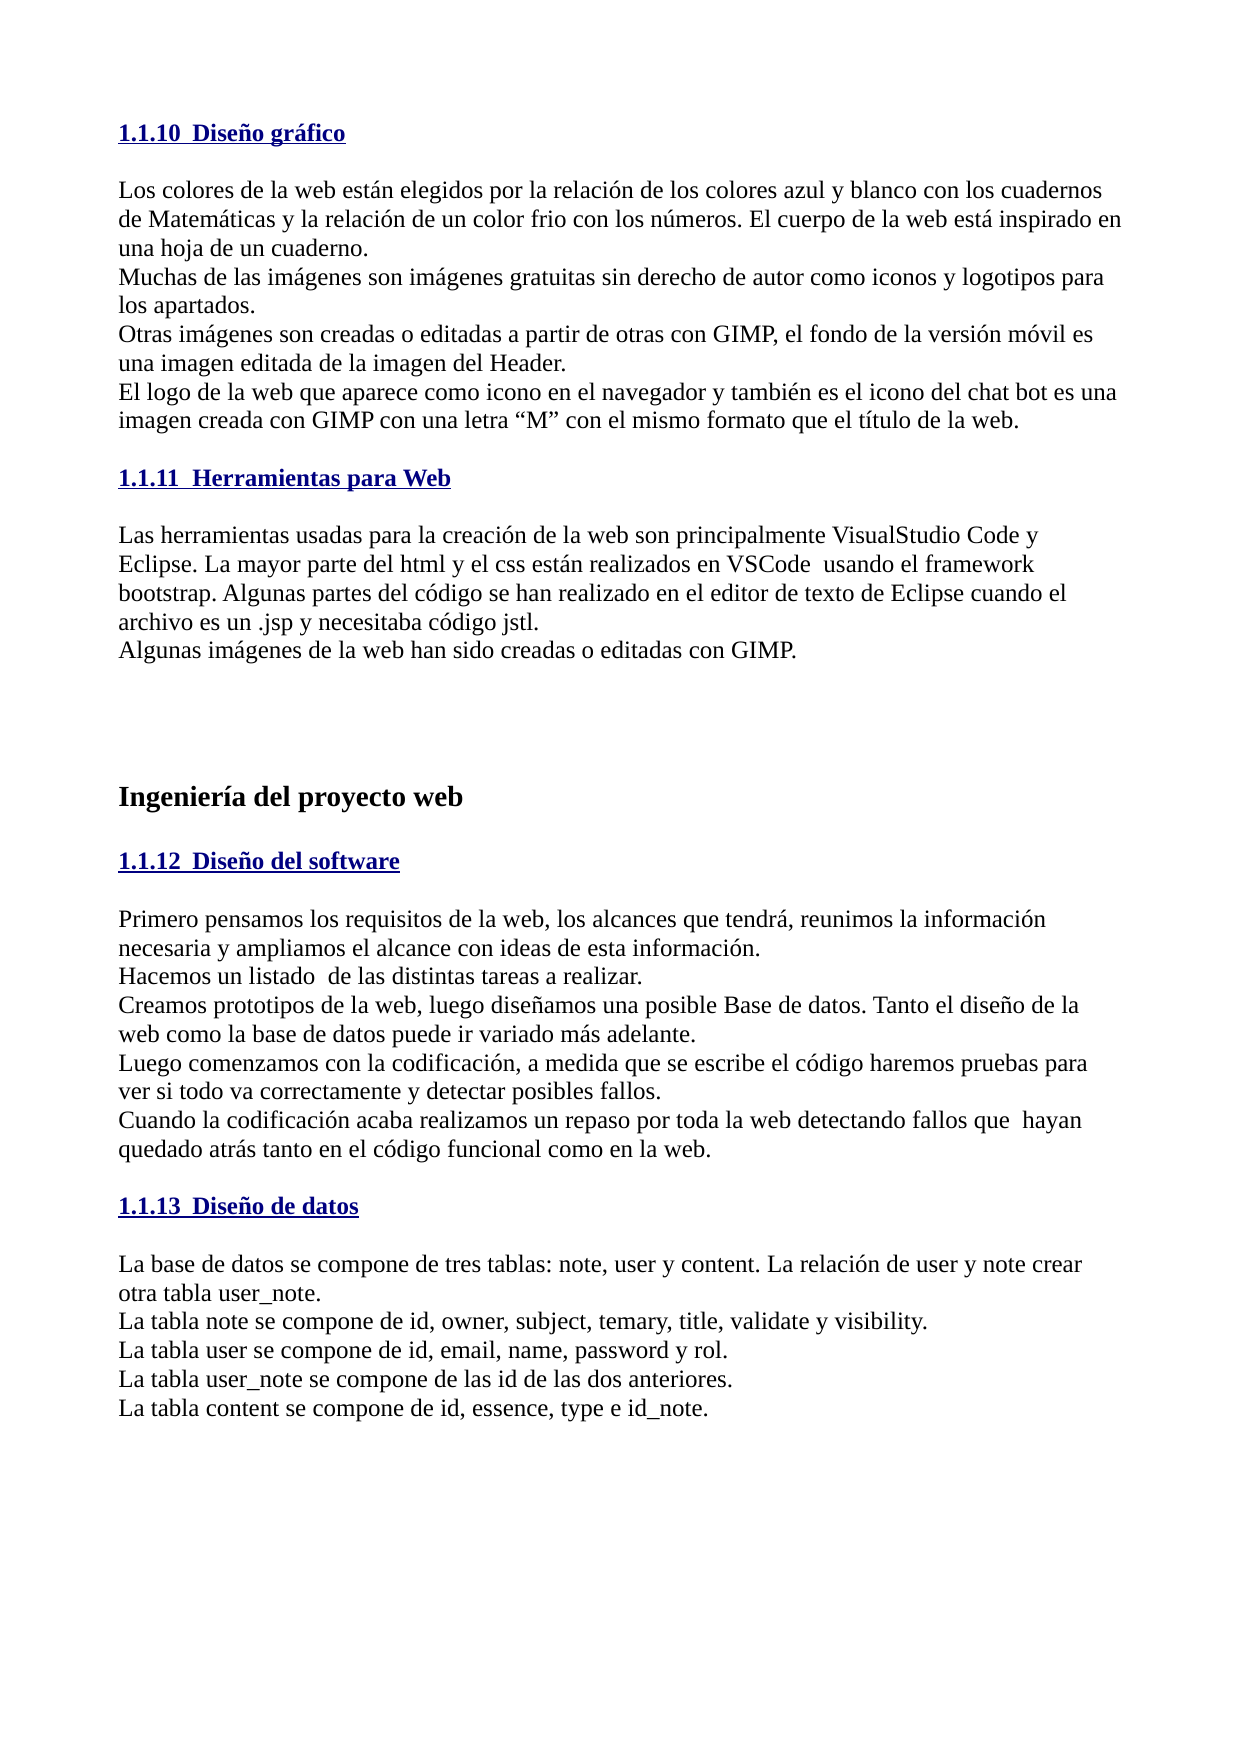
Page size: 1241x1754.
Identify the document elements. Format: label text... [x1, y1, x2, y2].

text El logo de la web que aparece como icono en el navegador y también es el icono del chat bot es una imagen creada con GIMP con una letra “M” con el mismo formato que el título de la web. [118, 377, 1122, 434]
text Creamos prototipos de la web, luego diseñamos una posible Base de datos. Tanto el diseño de la web como la base de datos puede ir variado más adelante. [118, 990, 1122, 1048]
text Primero pensamos los requisitos de la web, los alcances que tendrá, reunimos la información necesaria y ampliamos el alcance con ideas de esta información. [118, 904, 1122, 961]
text 1.1.12 Diseño del software [118, 846, 1122, 875]
text Las herramientas usadas para la creación de la web son principalmente VisualStudio Code y Eclipse. La mayor parte del html y el css están realizados en VSCode usando el framework bootstrap. Algunas partes del código se han realizado en el editor de texto de Eclipse cuando el archivo es un .jsp y necesitaba código jstl. [118, 521, 1122, 636]
text 1.1.13 Diseño de datos [118, 1191, 1122, 1220]
text 1.1.10 Diseño gráfico [118, 118, 1122, 147]
text 1.1.11 Herramientas para Web [118, 463, 1122, 492]
text Muchas de las imágenes son imágenes gratuitas sin derecho de autor como iconos y logotipos para los apartados. [118, 262, 1122, 319]
text La tabla content se compone de id, essence, type e id_note. [118, 1393, 1122, 1421]
text La tabla user_note se compone de las id de las dos anteriores. [118, 1364, 1122, 1393]
text Hacemos un listado de las distintas tareas a realizar. [118, 961, 1122, 990]
text La base de datos se compone de tres tablas: note, user y content. La relación de user y note crear otra tabla user_note. [118, 1249, 1122, 1306]
text Luego comenzamos con la codificación, a medida que se escribe el código haremos pruebas para ver si todo va correctamente y detectar posibles fallos. [118, 1048, 1122, 1105]
text Otras imágenes son creadas o editadas a partir de otras con GIMP, el fondo de la versión móvil es una imagen editada de la imagen del Header. [118, 319, 1122, 377]
text La tabla note se compone de id, owner, subject, temary, title, validate y visibility. [118, 1306, 1122, 1335]
text Algunas imágenes de la web han sido creadas o editadas con GIMP. [118, 636, 1122, 664]
text Los colores de la web están elegidos por la relación de los colores azul y blanco con los cuadernos de Matemáticas y la relación de un color frio con los números. El cuerpo de la web está inspirado en una hoja de un cuaderno. [118, 176, 1122, 262]
text La tabla user se compone de id, email, name, password y rol. [118, 1335, 1122, 1364]
text Cuando la codificación acaba realizamos un repaso por toda la web detectando fallos que hayan quedado atrás tanto en el código funcional como en la web. [118, 1105, 1122, 1163]
text Ingeniería del proyecto web [118, 779, 1122, 813]
